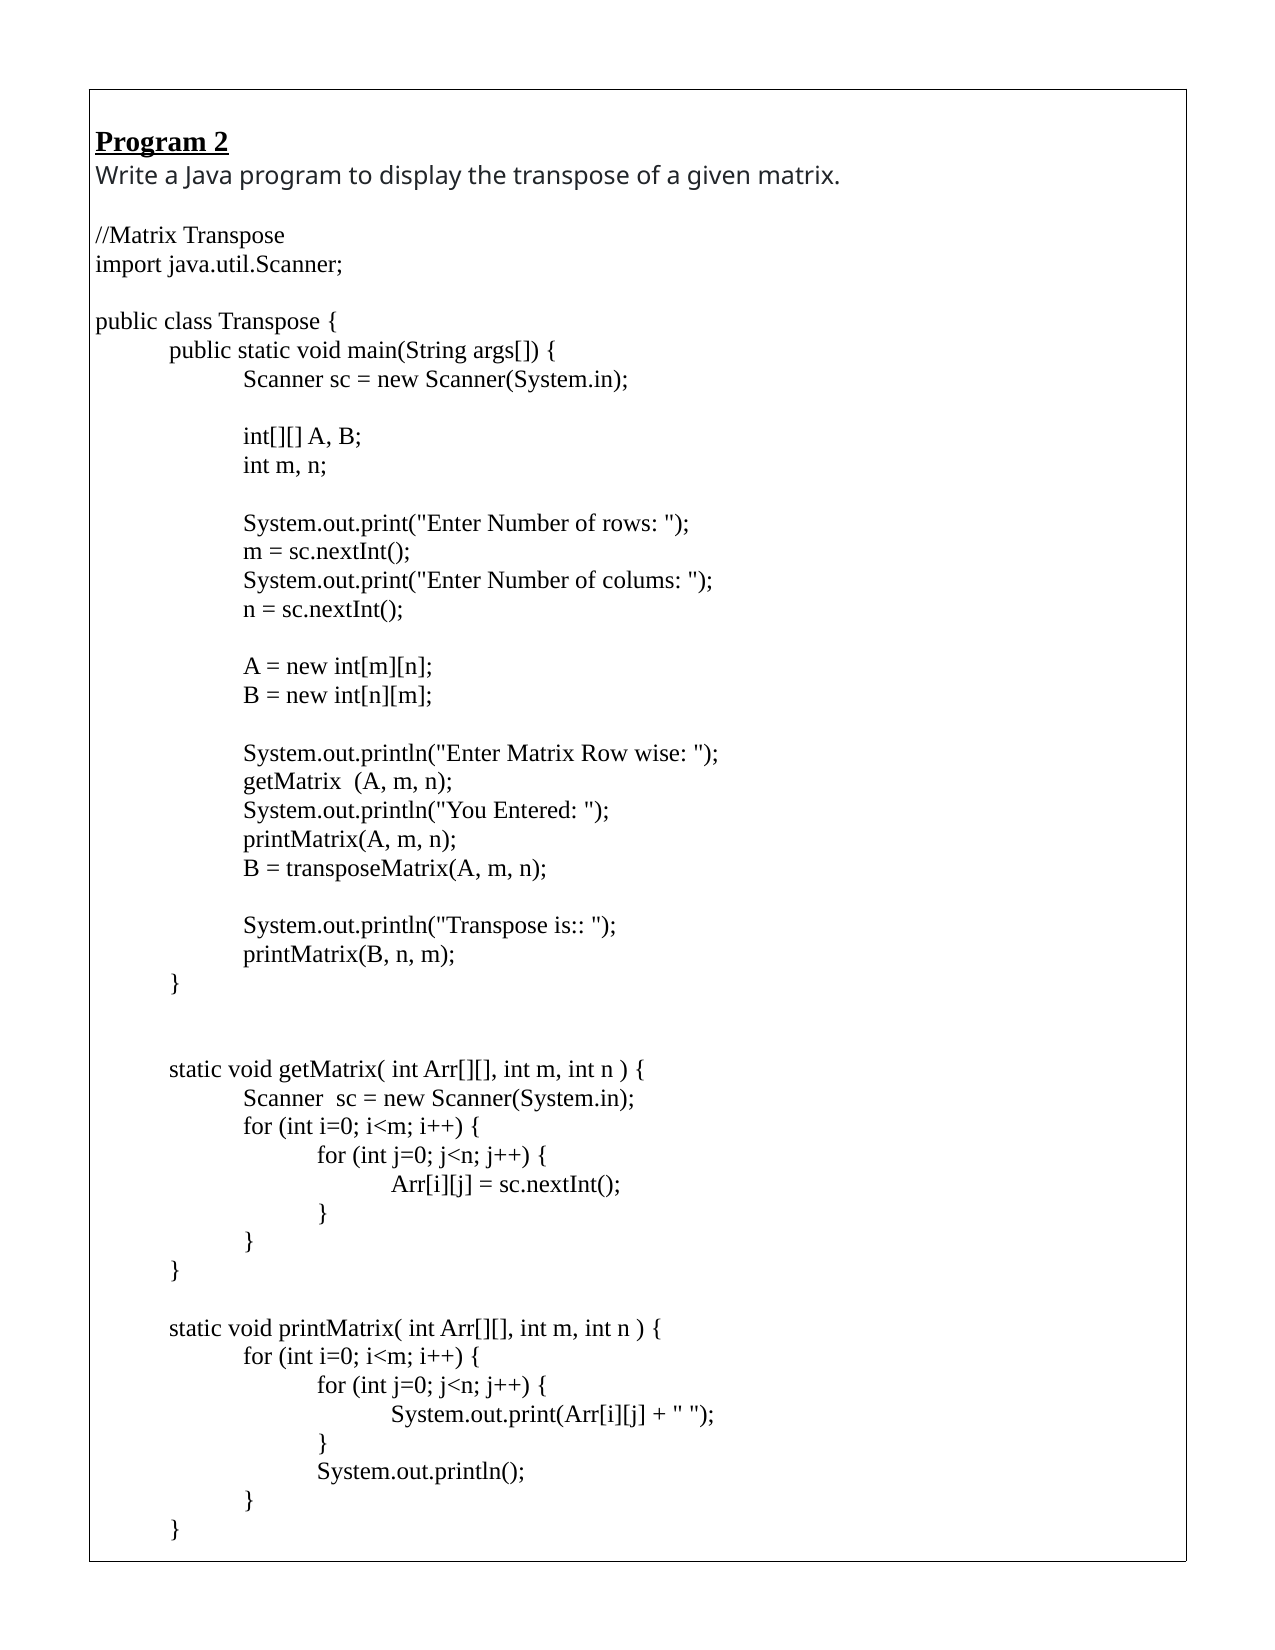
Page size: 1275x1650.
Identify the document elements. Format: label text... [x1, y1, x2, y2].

text static void getMatrix( int Arr[][], int m, int n ) { [95, 1054, 1180, 1083]
text } [95, 1428, 1180, 1456]
text for (int i=0; i<m; i++) { [95, 1111, 1180, 1140]
text public class Transpose { [95, 306, 1180, 335]
text //Matrix Transpose [95, 220, 1180, 249]
text static void printMatrix( int Arr[][], int m, int n ) { [95, 1313, 1180, 1341]
text Write a Java program to display the transpose of a given matrix. [95, 157, 1180, 191]
text m = sc.nextInt(); [95, 536, 1180, 565]
text System.out.println("Transpose is:: "); [95, 910, 1180, 939]
text B = transposeMatrix(A, m, n); [95, 853, 1180, 881]
text import java.util.Scanner; [95, 249, 1180, 278]
text } [95, 1485, 1180, 1514]
text A = new int[m][n]; [95, 651, 1180, 680]
text printMatrix(B, n, m); [95, 939, 1180, 968]
text int m, n; [95, 450, 1180, 479]
text for (int i=0; i<m; i++) { [95, 1341, 1180, 1370]
text } [95, 1255, 1180, 1284]
text System.out.println("Enter Matrix Row wise: "); [95, 738, 1180, 766]
text } [95, 1514, 1180, 1543]
text System.out.print(Arr[i][j] + " "); [95, 1399, 1180, 1428]
text System.out.print("Enter Number of colums: "); [95, 565, 1180, 594]
text Program 2 [95, 124, 1180, 157]
text } [95, 1198, 1180, 1226]
text B = new int[n][m]; [95, 680, 1180, 709]
text } [95, 1226, 1180, 1255]
text Scanner sc = new Scanner(System.in); [95, 364, 1180, 393]
text Arr[i][j] = sc.nextInt(); [95, 1169, 1180, 1198]
text System.out.println(); [95, 1456, 1180, 1485]
text printMatrix(A, m, n); [95, 824, 1180, 853]
text n = sc.nextInt(); [95, 594, 1180, 623]
text for (int j=0; j<n; j++) { [95, 1140, 1180, 1169]
text getMatrix (A, m, n); [95, 766, 1180, 795]
text int[][] A, B; [95, 421, 1180, 450]
text public static void main(String args[]) { [95, 335, 1180, 364]
text Scanner sc = new Scanner(System.in); [95, 1083, 1180, 1111]
text System.out.println("You Entered: "); [95, 795, 1180, 824]
text } [95, 968, 1180, 996]
text for (int j=0; j<n; j++) { [95, 1370, 1180, 1399]
text System.out.print("Enter Number of rows: "); [95, 508, 1180, 536]
